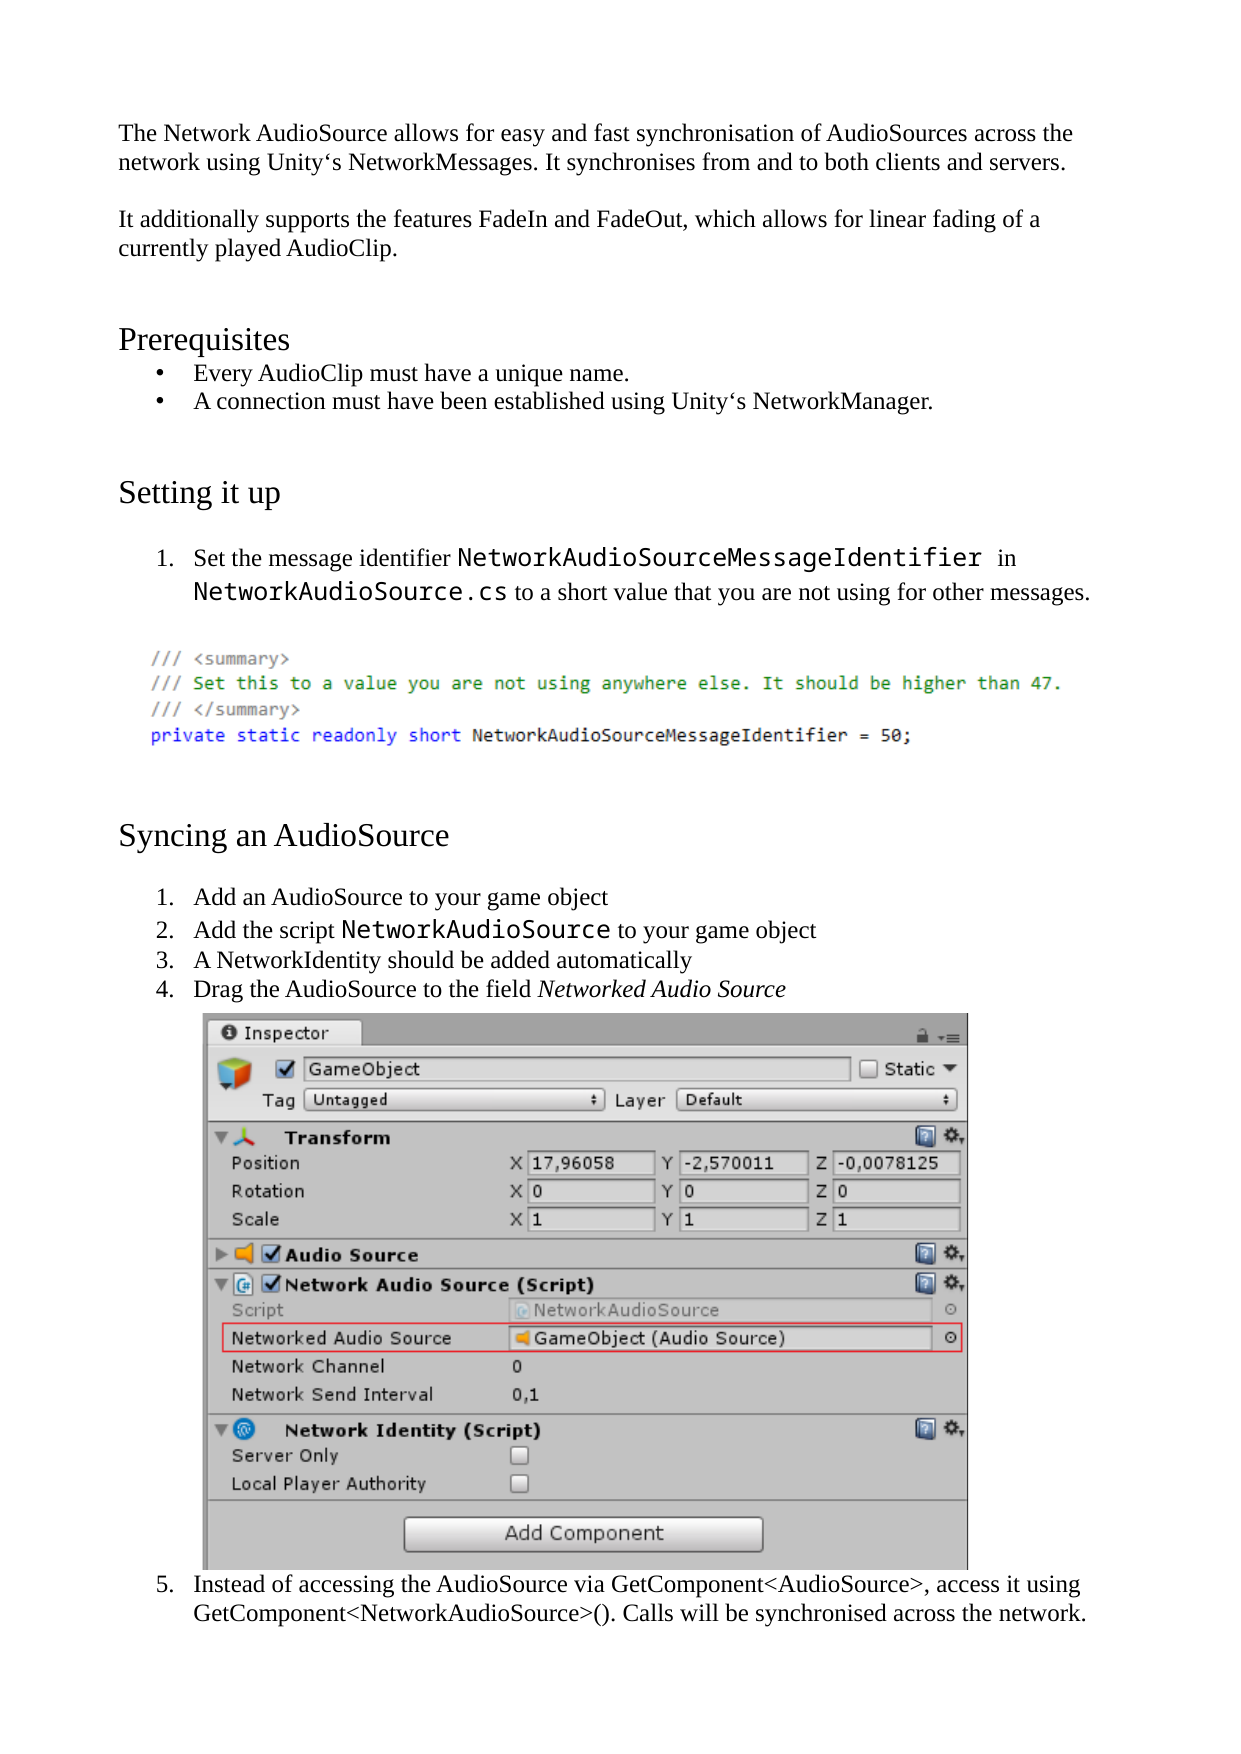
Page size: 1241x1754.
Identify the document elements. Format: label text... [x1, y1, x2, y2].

text The Network AudioSource allows for easy and fast synchronisation of AudioSources across the network using Unity‘s NetworkMessages. It synchronises from and to both clients and servers. [118, 118, 1122, 176]
list Add an AudioSource to your game object [156, 882, 1122, 911]
list Set the message identifier NetworkAudioSourceMessageIdentifier in NetworkAudioSource.cs to a short value that you are not using for other messages. [156, 540, 1122, 608]
text Setting it up [118, 473, 1122, 511]
list Every AudioClip must have a unique name. [156, 358, 1122, 386]
list Drag the AudioSource to the field Networked Audio Source [156, 974, 1122, 1003]
list Instead of accessing the AudioSource via GetComponent<AudioSource>, access it using GetComponent<NetworkAudioSource>(). Calls will be synchronised across the network. [156, 1003, 1122, 1627]
picture [136, 636, 1104, 758]
list A connection must have been established using Unity‘s NetworkManager. [156, 386, 1122, 415]
list Add the script NetworkAudioSource to your game object [156, 911, 1122, 945]
text Syncing an AudioSource [118, 815, 1122, 854]
list A NetworkIdentity should be added automatically [156, 945, 1122, 974]
text Prerequisites [118, 319, 1122, 358]
text It additionally supports the features FadeIn and FadeOut, which allows for linear fading of a currently played AudioClip. [118, 204, 1122, 262]
picture [202, 1013, 969, 1570]
